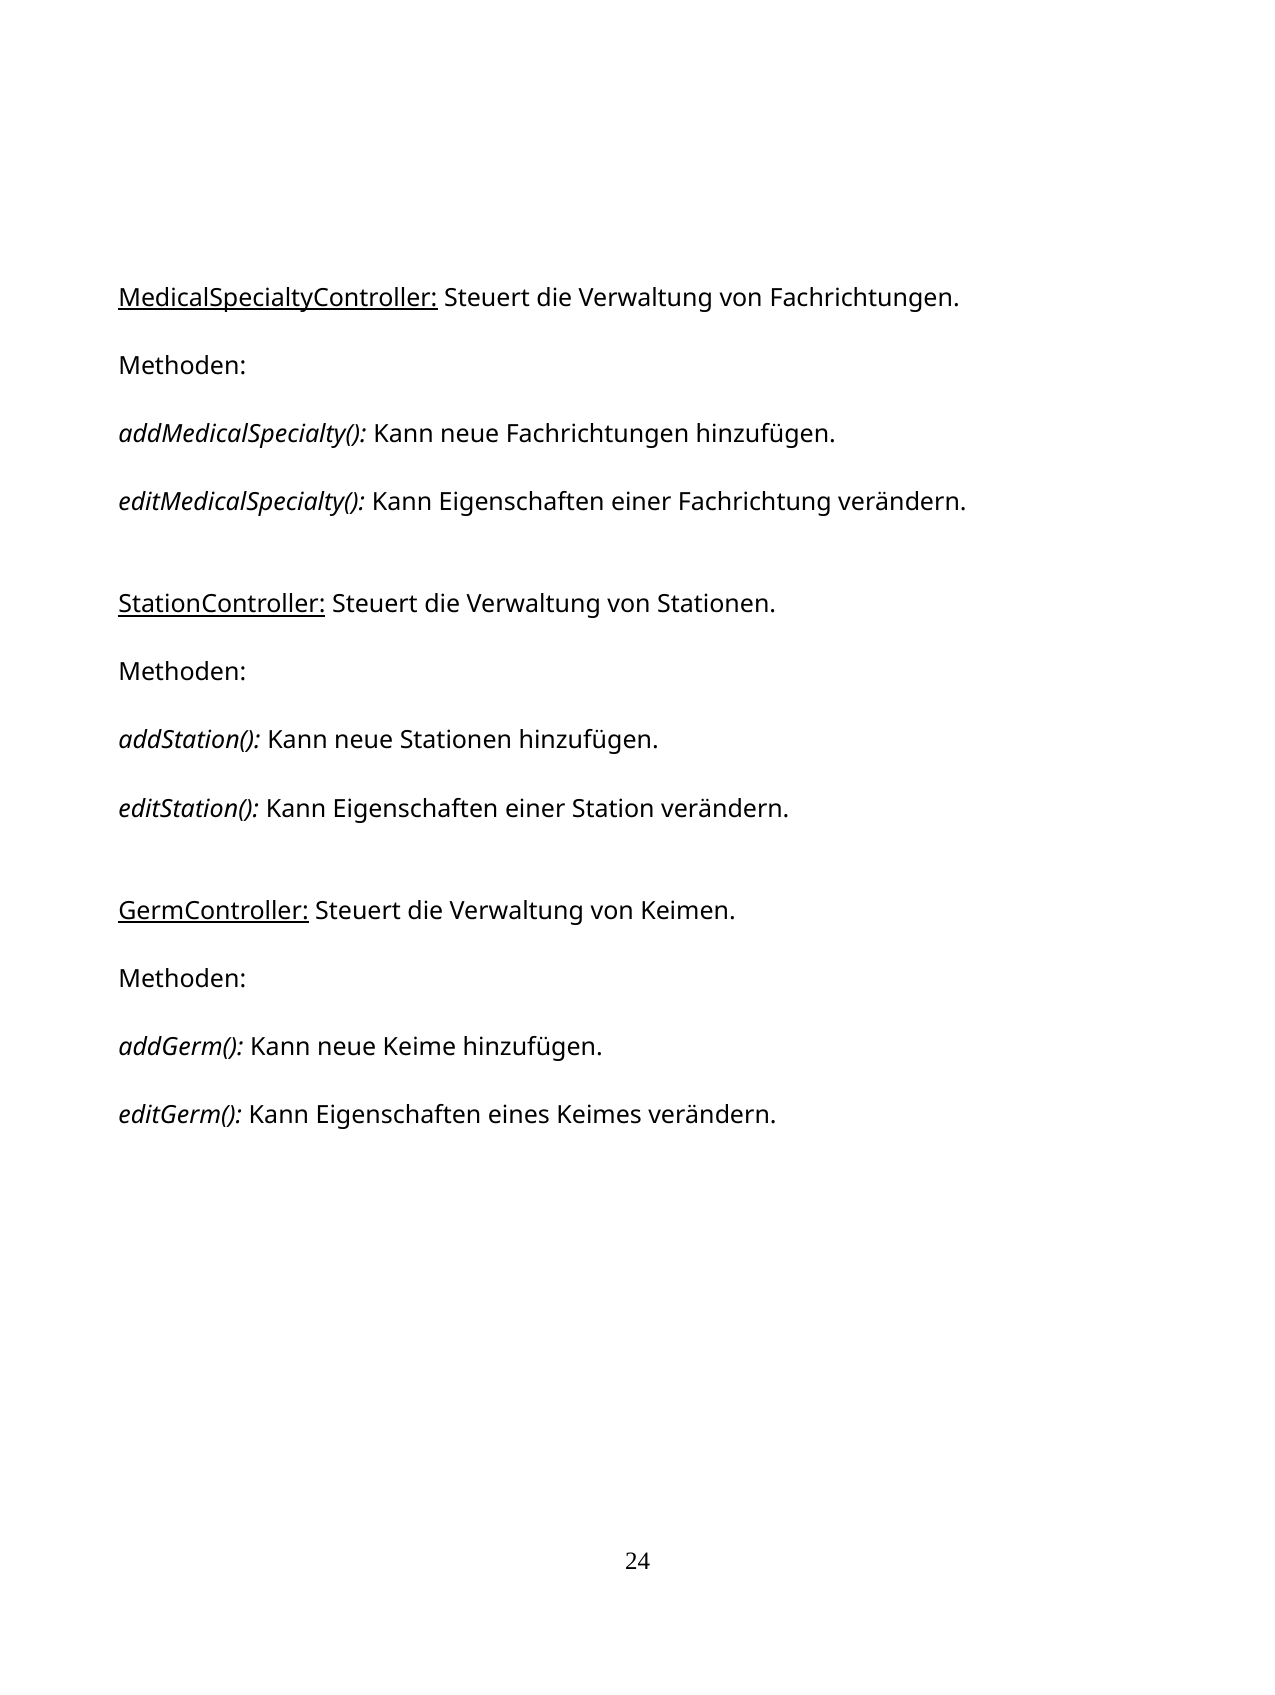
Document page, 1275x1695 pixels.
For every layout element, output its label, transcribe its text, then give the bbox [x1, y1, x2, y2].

text MedicalSpecialtyController: Steuert die Verwaltung von Fachrichtungen. [118, 279, 1157, 313]
text Methoden: [118, 961, 1157, 995]
text editStation(): Kann Eigenschaften einer Station verändern. [118, 790, 1157, 824]
text addMedicalSpecialty(): Kann neue Fachrichtungen hinzufügen. [118, 416, 1157, 450]
text Methoden: [118, 347, 1157, 382]
text StationController: Steuert die Verwaltung von Stationen. [118, 586, 1157, 620]
text GermController: Steuert die Verwaltung von Keimen. [118, 892, 1157, 927]
text editGerm(): Kann Eigenschaften eines Keimes verändern. [118, 1097, 1157, 1131]
text Methoden: [118, 654, 1157, 688]
text addGerm(): Kann neue Keime hinzufügen. [118, 1029, 1157, 1063]
text editMedicalSpecialty(): Kann Eigenschaften einer Fachrichtung verändern. [118, 484, 1157, 518]
text addStation(): Kann neue Stationen hinzufügen. [118, 722, 1157, 756]
